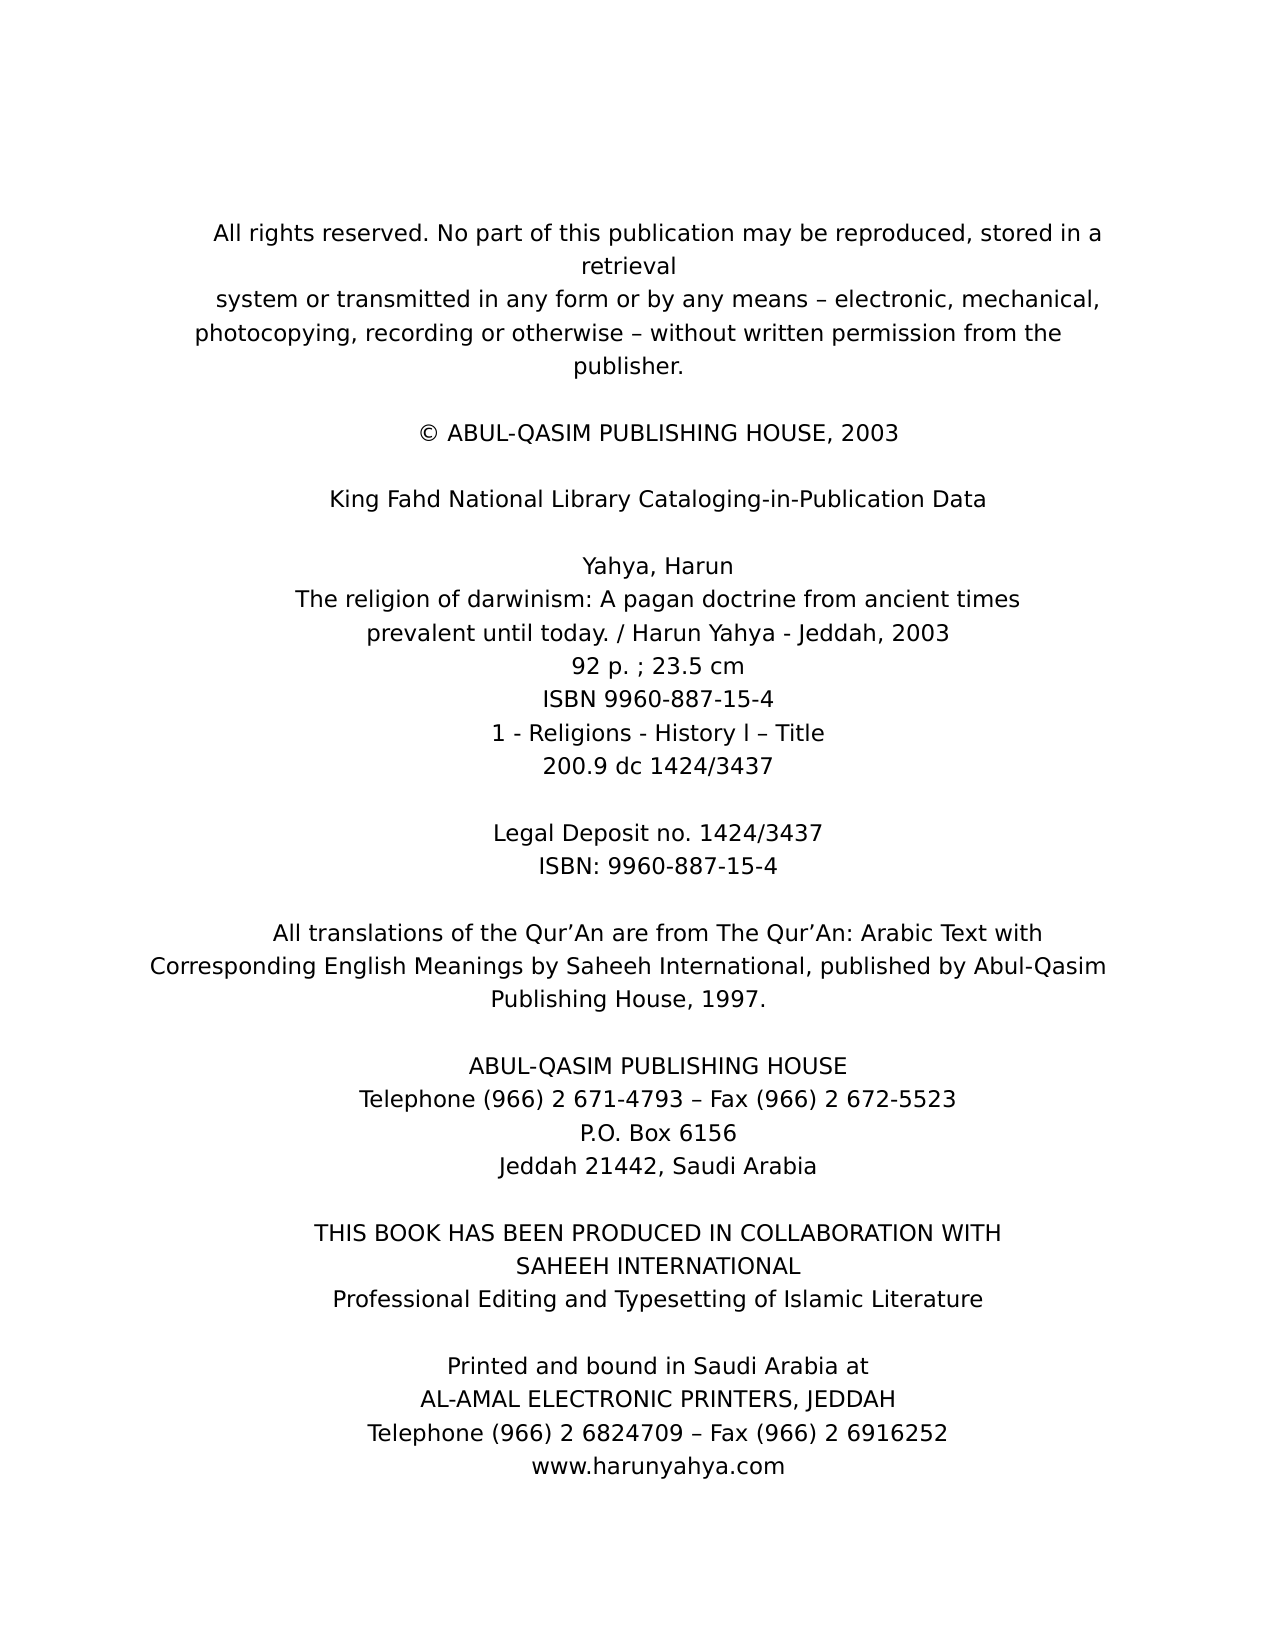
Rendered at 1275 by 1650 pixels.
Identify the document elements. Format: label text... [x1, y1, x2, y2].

text Legal Deposit no. 1424/3437 [148, 814, 1110, 848]
text THIS BOOK HAS BEEN PRODUCED IN COLLABORATION WITH [148, 1214, 1110, 1248]
text system or transmitted in any form or by any means – electronic, mechanical, photocopying, recording or otherwise – without written permission from the publisher. [148, 281, 1110, 381]
text prevalent until today. / Harun Yahya - Jeddah, 2003 [148, 614, 1110, 648]
text 200.9 dc 1424/3437 [148, 748, 1110, 781]
text ABUL-QASIM PUBLISHING HOUSE [148, 1048, 1110, 1081]
text Telephone (966) 2 671-4793 – Fax (966) 2 672-5523 [148, 1081, 1110, 1114]
text 92 p. ; 23.5 cm [148, 648, 1110, 681]
text ISBN 9960-887-15-4 [148, 681, 1110, 714]
text King Fahd National Library Cataloging-in-Publication Data [148, 481, 1110, 514]
text www.harunyahya.com [148, 1448, 1110, 1481]
text P.O. Box 6156 [148, 1114, 1110, 1148]
text All rights reserved. No part of this publication may be reproduced, stored in a retrieval [148, 214, 1110, 281]
text Jeddah 21442, Saudi Arabia [148, 1148, 1110, 1181]
text Professional Editing and Typesetting of Islamic Literature [148, 1281, 1110, 1314]
text ISBN: 9960-887-15-4 [148, 848, 1110, 881]
text AL-AMAL ELECTRONIC PRINTERS, JEDDAH [148, 1381, 1110, 1414]
text SAHEEH INTERNATIONAL [148, 1248, 1110, 1281]
text Printed and bound in Saudi Arabia at [148, 1348, 1110, 1381]
text 1 - Religions - History l – Title [148, 714, 1110, 748]
text © ABUL-QASIM PUBLISHING HOUSE, 2003 [148, 414, 1110, 448]
text All translations of the Qur’An are from The Qur’An: Arabic Text with Corresponding English Meanings by Saheeh International, published by Abul-Qasim Publishing House, 1997. [148, 914, 1110, 1014]
text Yahya, Harun [148, 548, 1110, 581]
text Telephone (966) 2 6824709 – Fax (966) 2 6916252 [148, 1414, 1110, 1448]
text The religion of darwinism: A pagan doctrine from ancient times [148, 581, 1110, 614]
